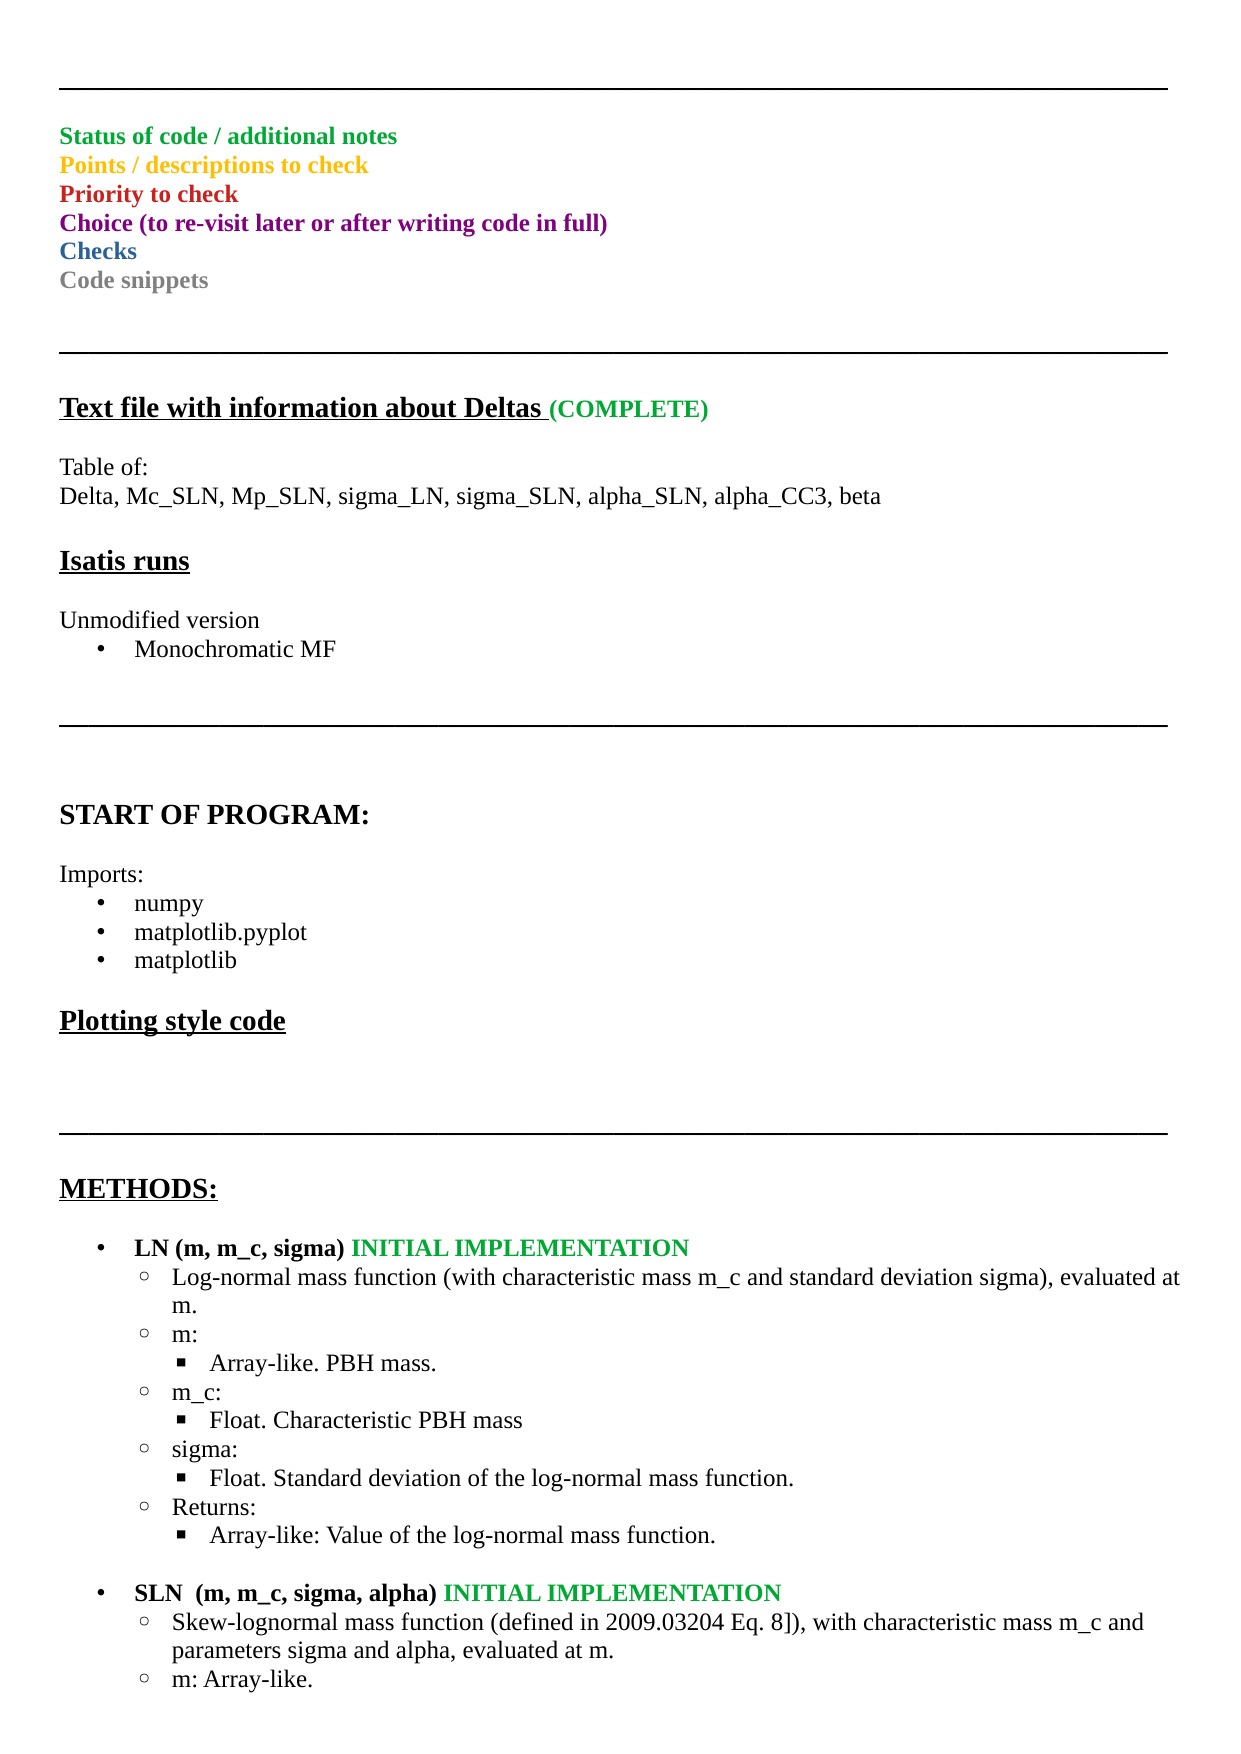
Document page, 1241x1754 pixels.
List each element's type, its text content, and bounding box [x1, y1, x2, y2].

list m: [134, 1319, 1181, 1348]
text ____________________________________________________________________________ [59, 696, 1181, 730]
text Unmodified version [59, 605, 1181, 634]
list Returns: [134, 1492, 1181, 1521]
list m: Array-like. [134, 1664, 1181, 1693]
list matplotlib.pyplot [97, 917, 1181, 946]
text Status of code / additional notes [59, 121, 1181, 150]
list Monochromatic MF [97, 634, 1181, 663]
list Array-like: Value of the log-normal mass function. [172, 1521, 1181, 1549]
text Code snippets [59, 265, 1181, 294]
text METHODS: [59, 1171, 1181, 1233]
list Float. Standard deviation of the log-normal mass function. [172, 1463, 1181, 1492]
text Plotting style code [59, 1003, 1181, 1037]
text Points / descriptions to check [59, 150, 1181, 179]
list SLN (m, m_c, sigma, alpha) INITIAL IMPLEMENTATION [97, 1578, 1181, 1607]
text Checks [59, 236, 1181, 265]
list LN (m, m_c, sigma) INITIAL IMPLEMENTATION [97, 1233, 1181, 1262]
list matplotlib [97, 946, 1181, 974]
text Imports: [59, 859, 1181, 888]
text ____________________________________________________________________________ [59, 1104, 1181, 1137]
list Array-like. PBH mass. [172, 1348, 1181, 1377]
text Text file with information about Deltas (COMPLETE) [59, 390, 1181, 423]
text ____________________________________________________________________________ [59, 323, 1181, 356]
list Log-normal mass function (with characteristic mass m_c and standard deviation sigma), evaluated at m. [134, 1262, 1181, 1319]
text Priority to check [59, 179, 1181, 208]
list m_c: [134, 1377, 1181, 1406]
text Choice (to re-visit later or after writing code in full) [59, 208, 1181, 236]
text Delta, Mc_SLN, Mp_SLN, sigma_LN, sigma_SLN, alpha_SLN, alpha_CC3, beta [59, 481, 1181, 509]
list Float. Characteristic PBH mass [172, 1406, 1181, 1434]
text ____________________________________________________________________________ [59, 59, 1181, 93]
list sigma: [134, 1434, 1181, 1463]
text Table of: [59, 452, 1181, 481]
list numpy [97, 888, 1181, 917]
text Isatis runs [59, 543, 1181, 577]
list Skew-lognormal mass function (defined in 2009.03204 Eq. 8]), with characteristic mass m_c and parameters sigma and alpha, evaluated at m. [134, 1607, 1181, 1664]
text START OF PROGRAM: [59, 797, 1181, 831]
